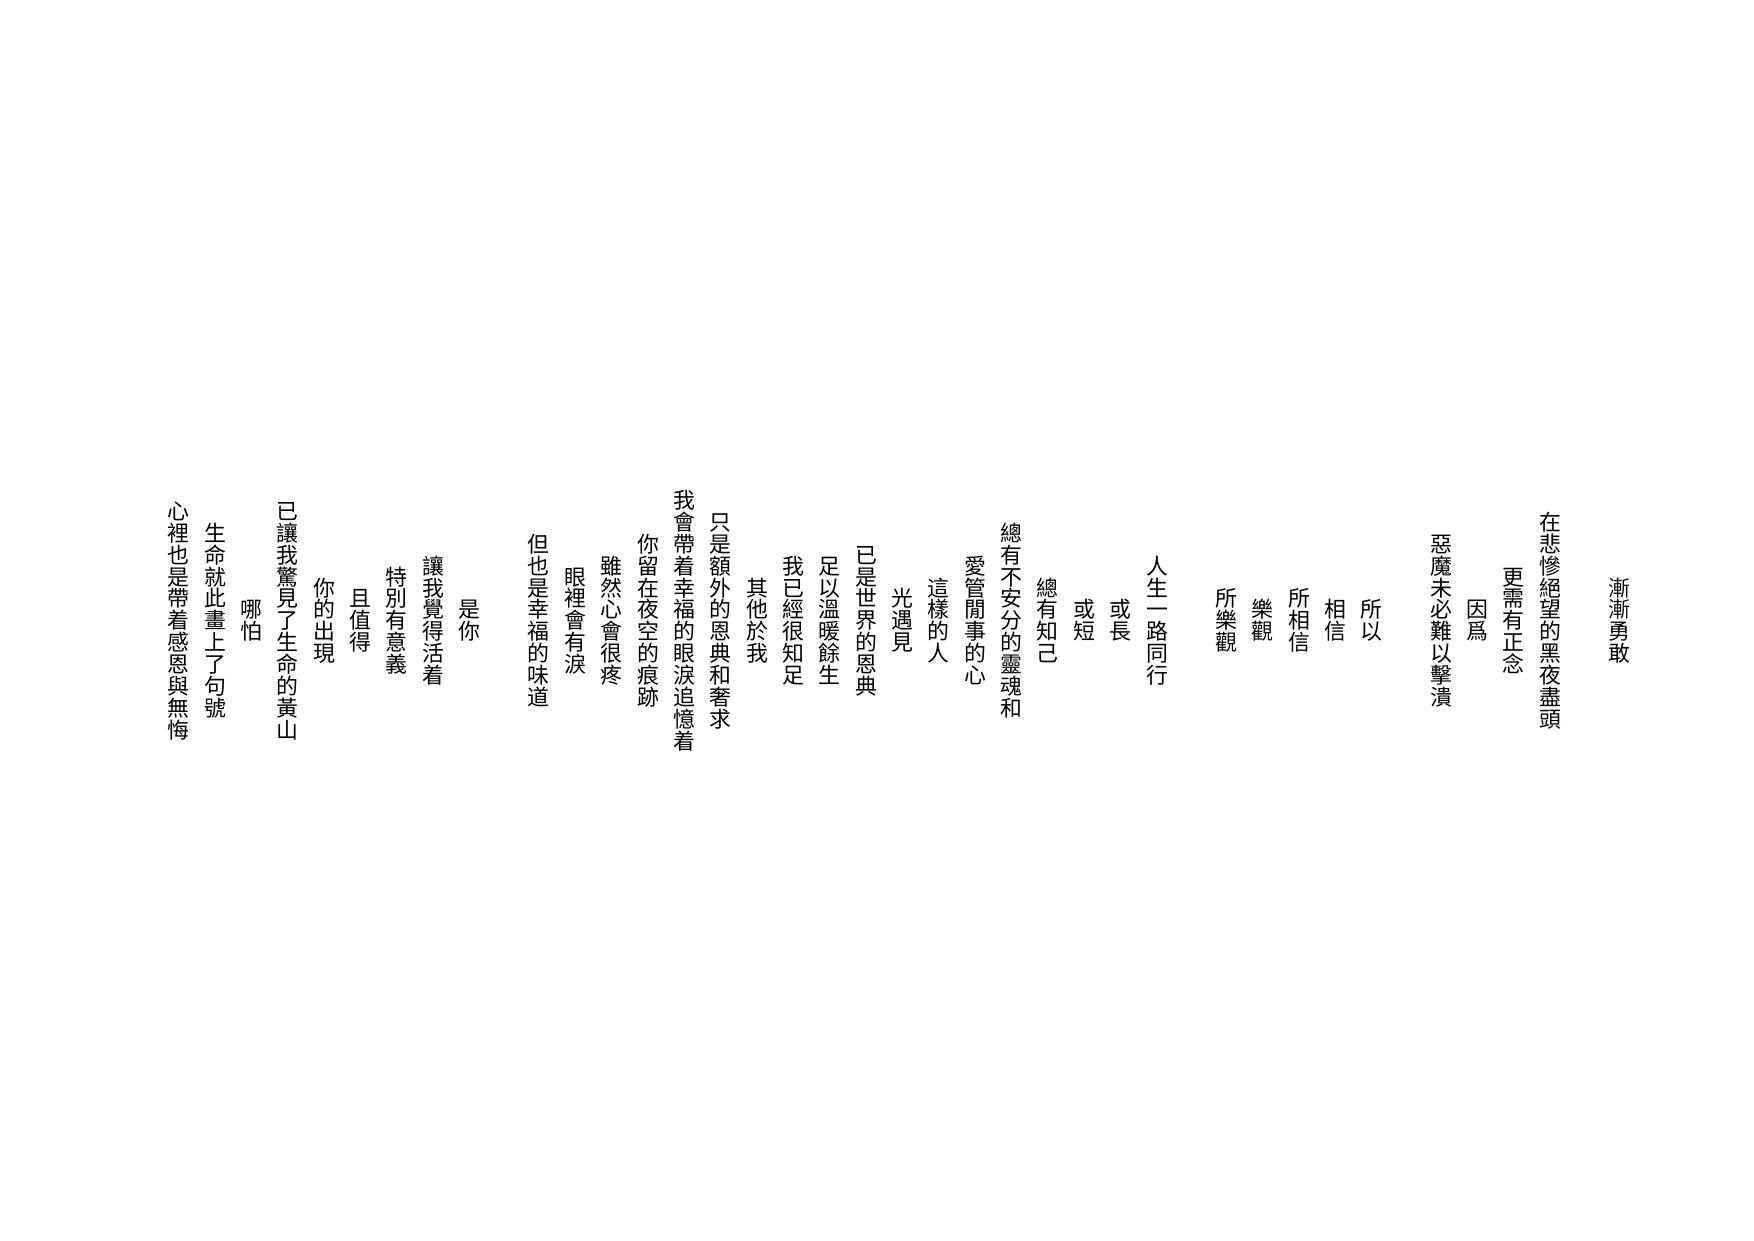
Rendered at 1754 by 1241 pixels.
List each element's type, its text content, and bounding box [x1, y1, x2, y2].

text 你留在夜空的痕跡 [632, 118, 664, 1122]
text 所以 [1356, 118, 1388, 1122]
text 更需有正念 [1498, 118, 1530, 1122]
text 所相信 [1283, 118, 1315, 1122]
text 是你 [454, 118, 485, 1122]
text 或長 [1105, 118, 1136, 1122]
text 足以溫暖餘生 [814, 118, 846, 1122]
text 已是世界的恩典 [850, 118, 882, 1122]
text 我已經很知足 [778, 118, 809, 1122]
text 漸漸勇敢 [1604, 118, 1635, 1122]
text 但也是幸福的味道 [523, 118, 555, 1122]
text 愛管閒事的心 [959, 118, 991, 1122]
text 心裡也是帶着感恩與無悔 [163, 118, 194, 1122]
text 生命就此畫上了句號 [199, 118, 231, 1122]
text 讓我覺得活着 [417, 118, 449, 1122]
text 已讓我驚見了生命的黃山 [272, 118, 304, 1122]
text 因爲 [1462, 118, 1493, 1122]
text 特別有意義 [381, 118, 413, 1122]
text 你的出現 [308, 118, 340, 1122]
text 眼裡會有淚 [559, 118, 591, 1122]
text 光遇見 [887, 118, 918, 1122]
text 且值得 [345, 118, 376, 1122]
text 樂觀 [1247, 118, 1278, 1122]
text 總有不安分的靈魂和 [996, 118, 1027, 1122]
text 總有知己 [1032, 118, 1064, 1122]
text 相信 [1319, 118, 1351, 1122]
text 所樂觀 [1211, 118, 1242, 1122]
text 或短 [1068, 118, 1100, 1122]
text 只是額外的恩典和奢求 [705, 118, 737, 1122]
text 這樣的人 [923, 118, 955, 1122]
text 其他於我 [741, 118, 773, 1122]
text 人生一路同行 [1141, 118, 1173, 1122]
text 在悲慘絕望的黑夜盡頭 [1534, 118, 1566, 1122]
text 惡魔未必難以擊潰 [1425, 118, 1457, 1122]
text 我會帶着幸福的眼淚追憶着 [668, 118, 700, 1122]
text 哪怕 [236, 118, 267, 1122]
text 雖然心會很疼 [596, 118, 627, 1122]
